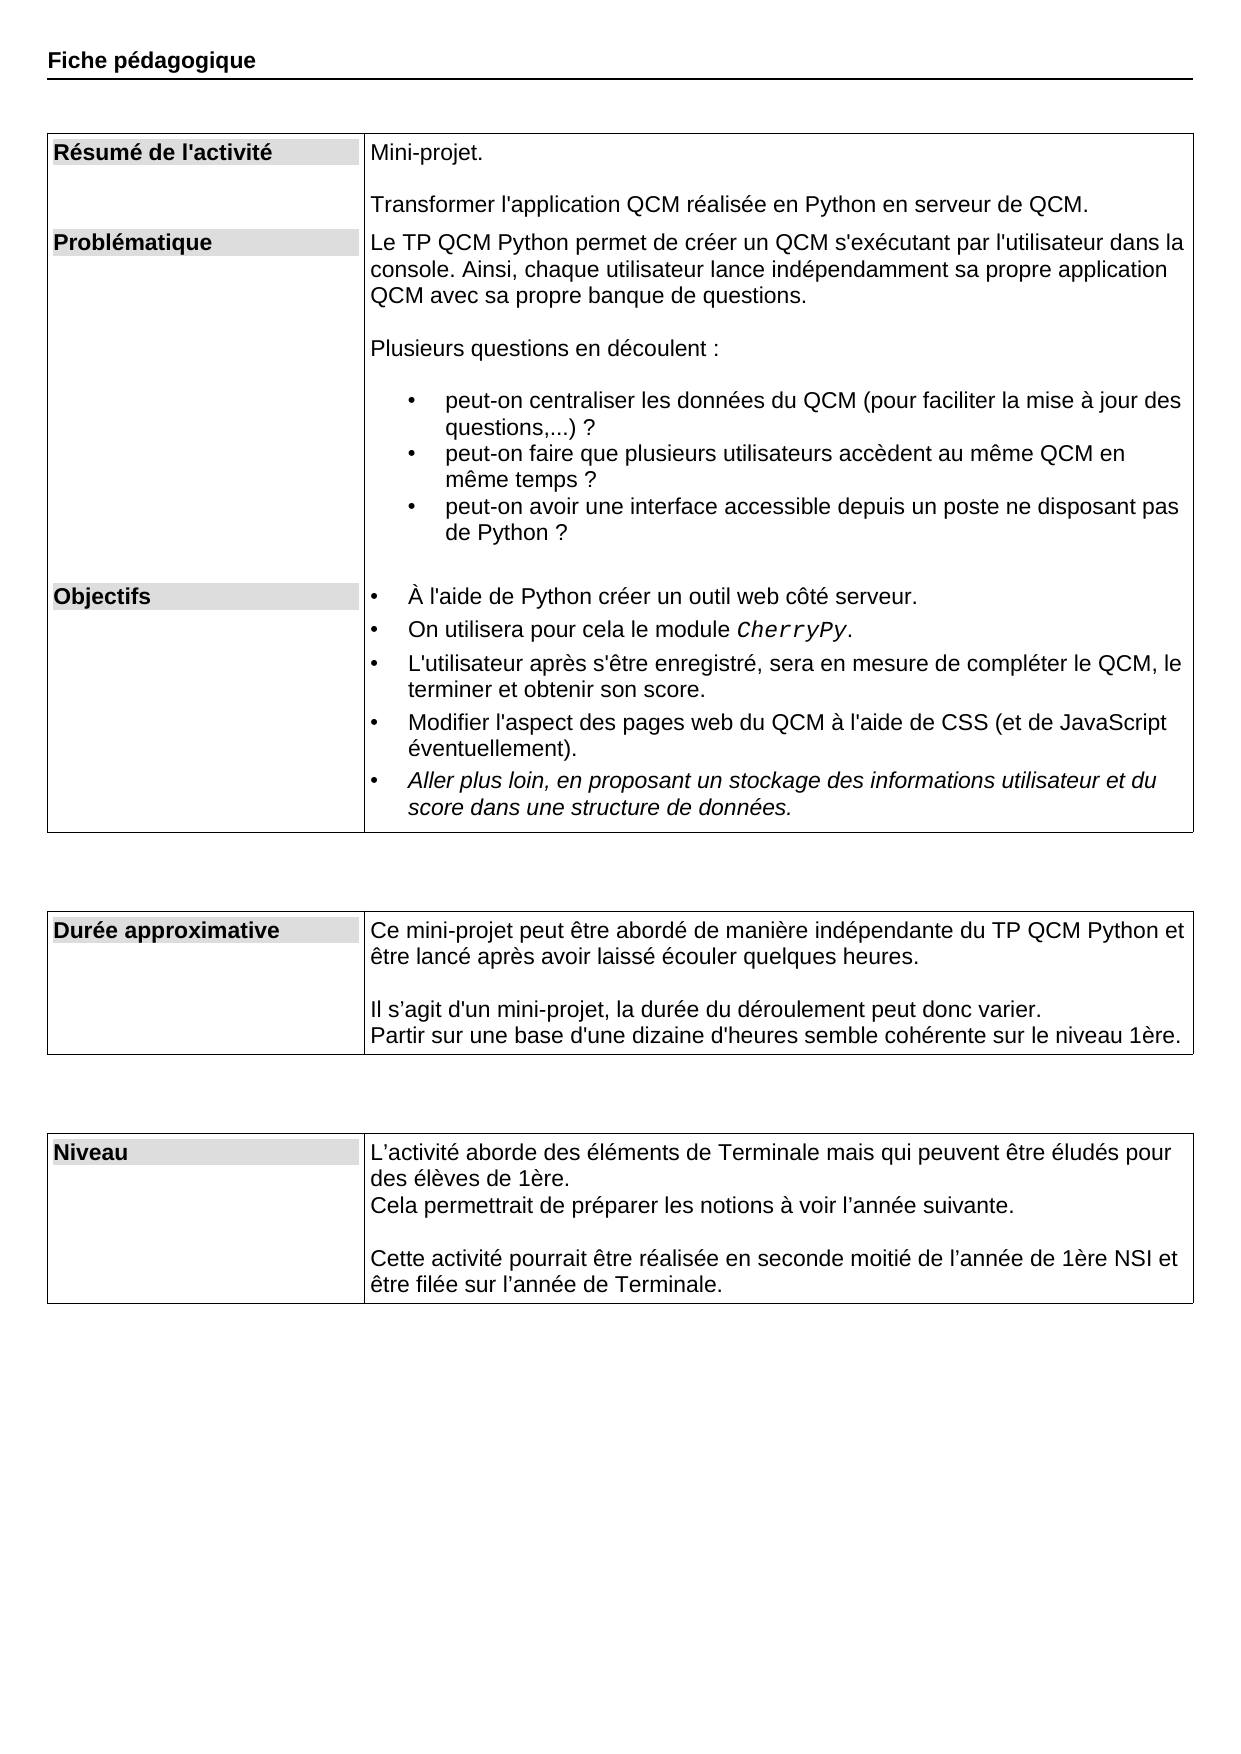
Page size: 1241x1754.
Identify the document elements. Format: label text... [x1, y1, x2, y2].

table_header Ce mini-projet peut être abordé de manière indépendante du TP QCM Python et être lancé après avoir laissé écouler quelques heures. Il s’agit d'un mini-projet, la durée du déroulement peut donc varier. Partir sur une base d'une dizaine d'heures semble cohérente sur le niveau 1ère. [365, 912, 1193, 1054]
table_cell Le TP QCM Python permet de créer un QCM s'exécutant par l'utilisateur dans la console. Ainsi, chaque utilisateur lance indépendamment sa propre application QCM avec sa propre banque de questions. Plusieurs questions en découlent : peut-on centraliser les données du QCM (pour faciliter la mise à jour des questions,...) ? peut-on faire que plusieurs utilisateurs accèdent au même QCM en même temps ? peut-on avoir une interface accessible depuis un poste ne disposant pas de Python ? [365, 224, 1193, 578]
table_cell À l'aide de Python créer un outil web côté serveur. On utilisera pour cela le module CherryPy. L'utilisateur après s'être enregistré, sera en mesure de compléter le QCM, le terminer et obtenir son score. Modifier l'aspect des pages web du QCM à l'aide de CSS (et de JavaScript éventuellement). Aller plus loin, en proposant un stockage des informations utilisateur et du score dans une structure de données. [365, 578, 1193, 832]
table_header Mini-projet. Transformer l'application QCM réalisée en Python en serveur de QCM. [365, 134, 1193, 223]
text Fiche pédagogique [47, 47, 1193, 78]
table_header L’activité aborde des éléments de Terminale mais qui peuvent être éludés pour des élèves de 1ère. Cela permettrait de préparer les notions à voir l’année suivante. Cette activité pourrait être réalisée en seconde moitié de l’année de 1ère NSI et être filée sur l’année de Terminale. [365, 1134, 1193, 1303]
table_header Durée approximative [48, 912, 364, 1054]
table_header Résumé de l'activité [48, 134, 364, 223]
table_cell Problématique [48, 224, 364, 578]
table_header Niveau [48, 1134, 364, 1303]
table_cell Objectifs [48, 578, 364, 832]
